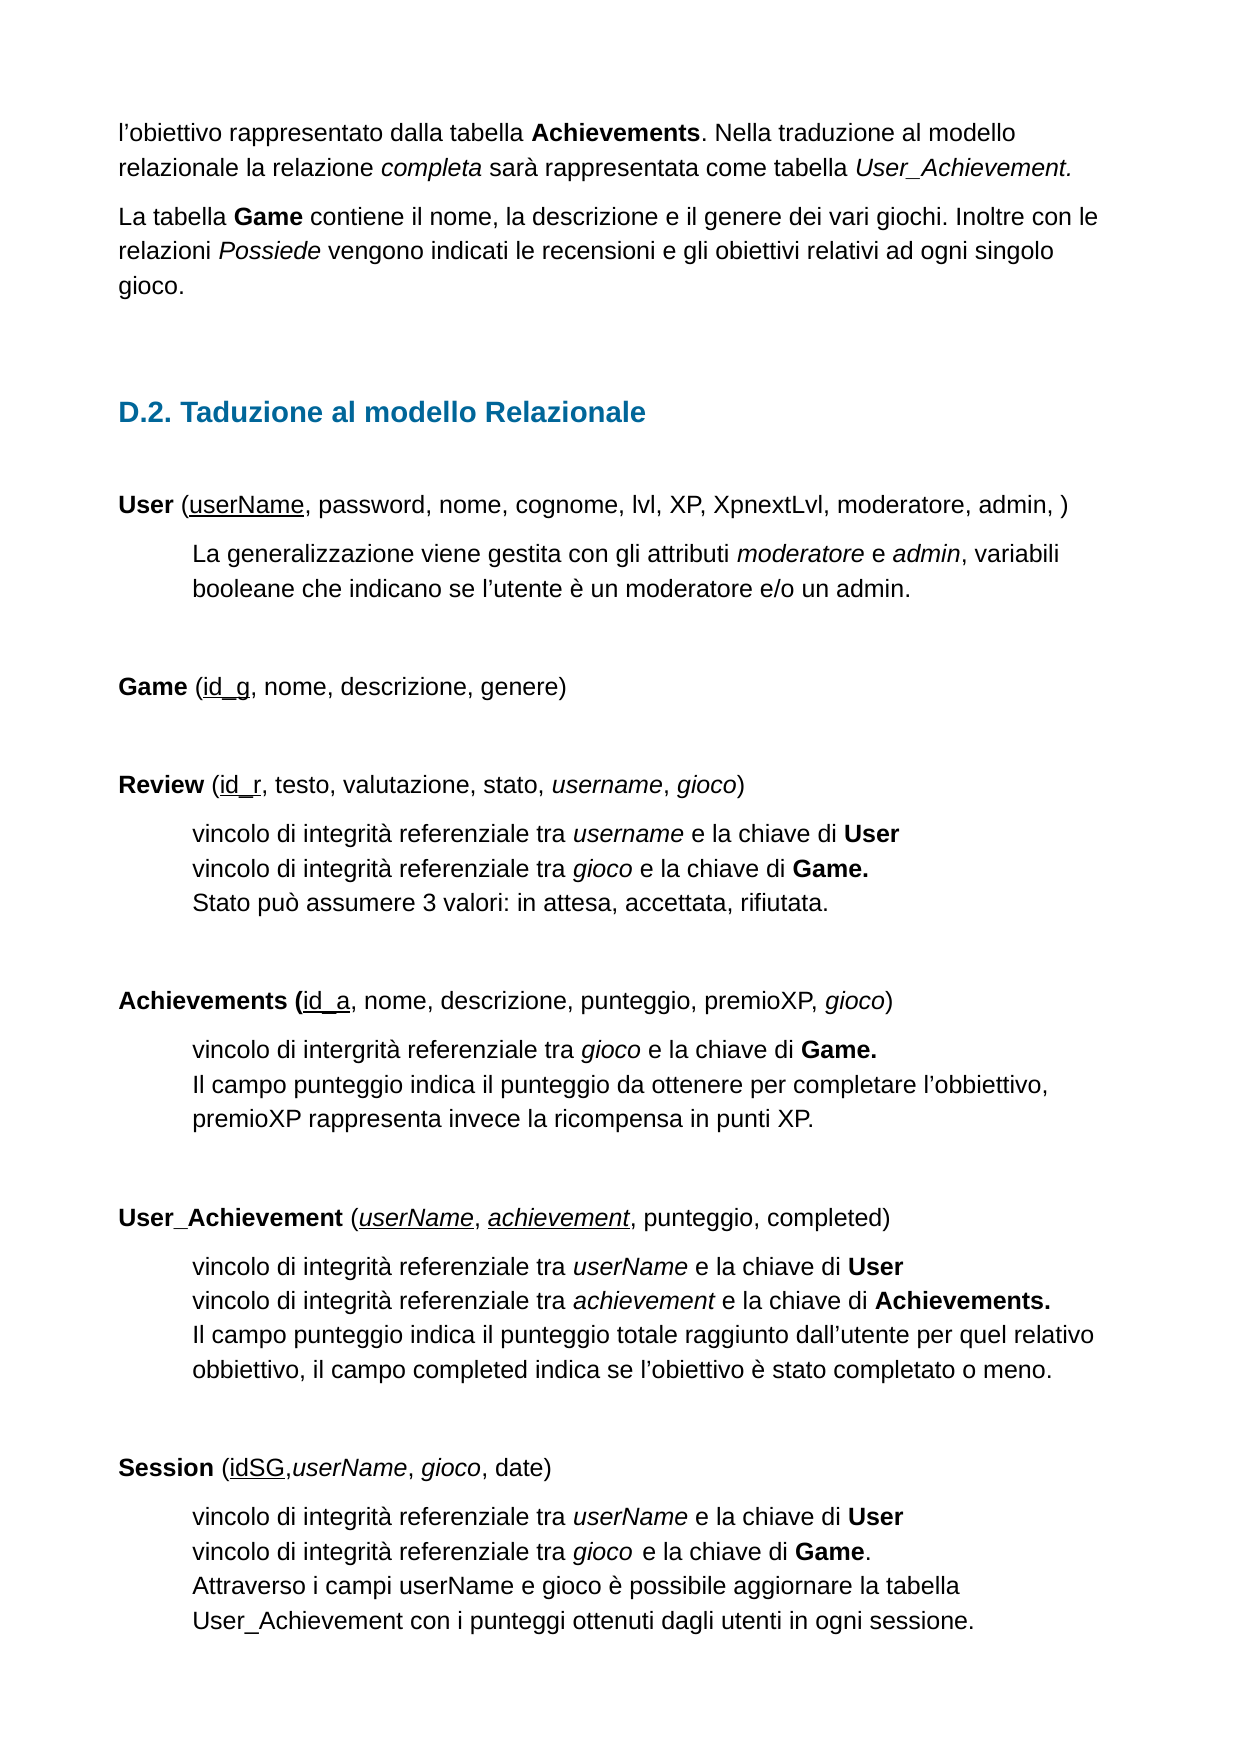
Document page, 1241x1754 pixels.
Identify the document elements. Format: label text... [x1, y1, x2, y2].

text Session (idSG,userName, gioco, date) [118, 1453, 1122, 1482]
subtitle D.2. Taduzione al modello Relazionale [118, 395, 1122, 429]
text vincolo di integrità referenziale tra userName e la chiave di User vincolo di integrità referenziale tra gioco e la chiave di Game. Attraverso i campi userName e gioco è possibile aggiornare la tabella User_Achievement con i punteggi ottenuti dagli utenti in ogni sessione. [118, 1502, 1122, 1634]
text La generalizzazione viene gestita con gli attributi moderatore e admin, variabili booleane che indicano se l’utente è un moderatore e/o un admin. [118, 539, 1122, 603]
text vincolo di intergrità referenziale tra gioco e la chiave di Game. Il campo punteggio indica il punteggio da ottenere per completare l’obbiettivo, premioXP rappresenta invece la ricompensa in punti XP. [118, 1035, 1122, 1133]
text La tabella Game contiene il nome, la descrizione e il genere dei vari giochi. Inoltre con le relazioni Possiede vengono indicati le recensioni e gli obiettivi relativi ad ogni singolo gioco. [118, 202, 1122, 299]
text User (userName, password, nome, cognome, lvl, XP, XpnextLvl, moderatore, admin, ) [118, 490, 1122, 519]
text Game (id_g, nome, descrizione, genere) [118, 672, 1122, 701]
text Achievements (id_a, nome, descrizione, punteggio, premioXP, gioco) [118, 986, 1122, 1015]
text User_Achievement (userName, achievement, punteggio, completed) [118, 1202, 1122, 1231]
text vincolo di integrità referenziale tra userName e la chiave di User vincolo di integrità referenziale tra achievement e la chiave di Achievements. Il campo punteggio indica il punteggio totale raggiunto dall’utente per quel relativo obbiettivo, il campo completed indica se l’obiettivo è stato completato o meno. [118, 1252, 1122, 1384]
text l’obiettivo rappresentato dalla tabella Achievements. Nella traduzione al modello relazionale la relazione completa sarà rappresentata come tabella User_Achievement. [118, 118, 1122, 181]
text Review (id_r, testo, valutazione, stato, username, gioco) [118, 770, 1122, 799]
text vincolo di integrità referenziale tra username e la chiave di User vincolo di integrità referenziale tra gioco e la chiave di Game. Stato può assumere 3 valori: in attesa, accettata, rifiutata. [118, 819, 1122, 917]
